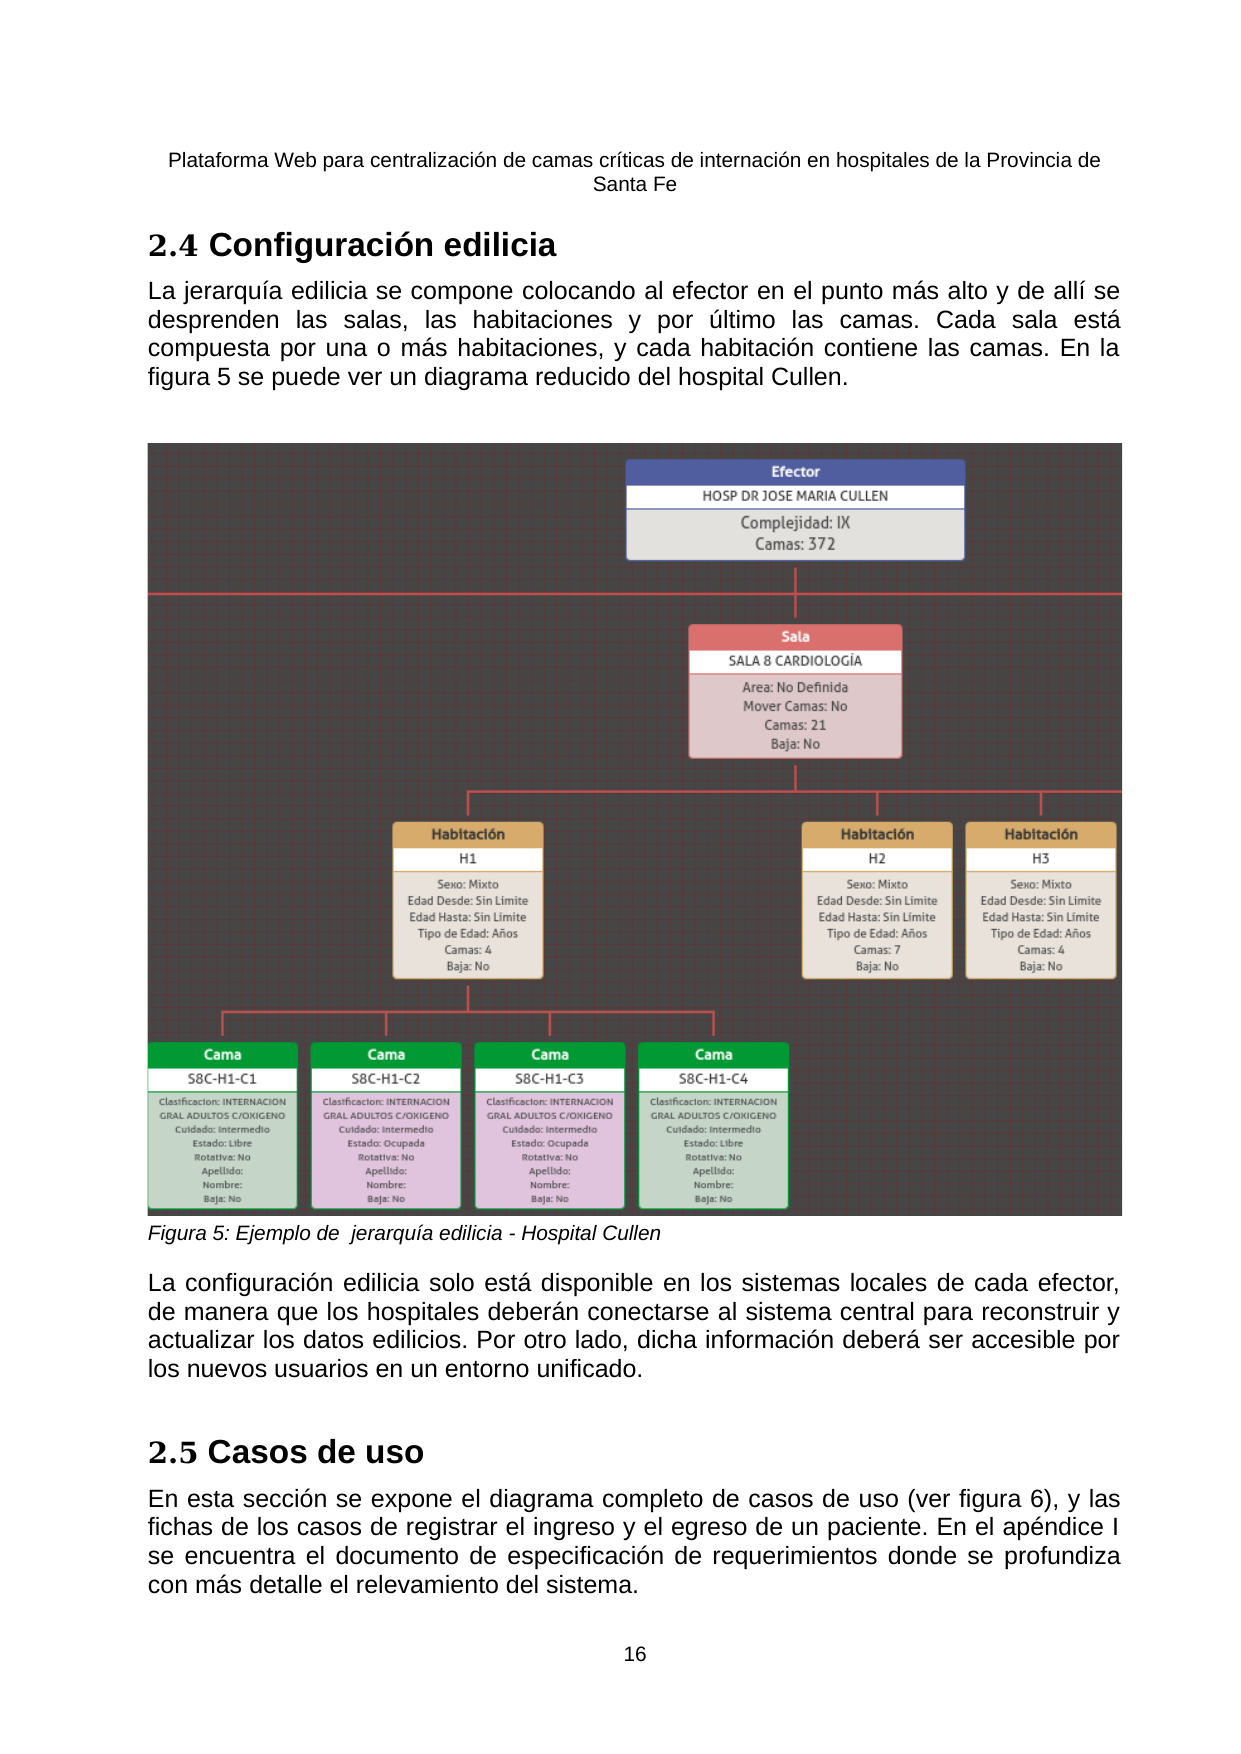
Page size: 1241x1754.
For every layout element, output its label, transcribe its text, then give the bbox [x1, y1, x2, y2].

picture [147, 443, 1123, 1216]
subtitle 2.5 Casos de uso [148, 1433, 1122, 1471]
subtitle 2.4 Configuración edilicia [148, 225, 1122, 263]
text Figura 5: Ejemplo de jerarquía edilicia - Hospital Cullen [148, 1216, 1122, 1244]
text La jerarquía edilicia se compone colocando al efector en el punto más alto y de allí se desprenden las salas, las habitaciones y por último las camas. Cada sala está compuesta por una o más habitaciones, y cada habitación contiene las camas. En la figura 5 se puede ver un diagrama reducido del hospital Cullen. [148, 276, 1122, 391]
text La configuración edilicia solo está disponible en los sistemas locales de cada efector, de manera que los hospitales deberán conectarse al sistema central para reconstruir y actualizar los datos edilicios. Por otro lado, dicha información deberá ser accesible por los nuevos usuarios en un entorno unificado. [148, 1244, 1122, 1383]
text [148, 420, 1122, 443]
text En esta sección se expone el diagrama completo de casos de uso (ver figura 6), y las fichas de los casos de registrar el ingreso y el egreso de un paciente. En el apéndice I se encuentra el documento de especificación de requerimientos donde se profundiza con más detalle el relevamiento del sistema. [148, 1483, 1122, 1598]
